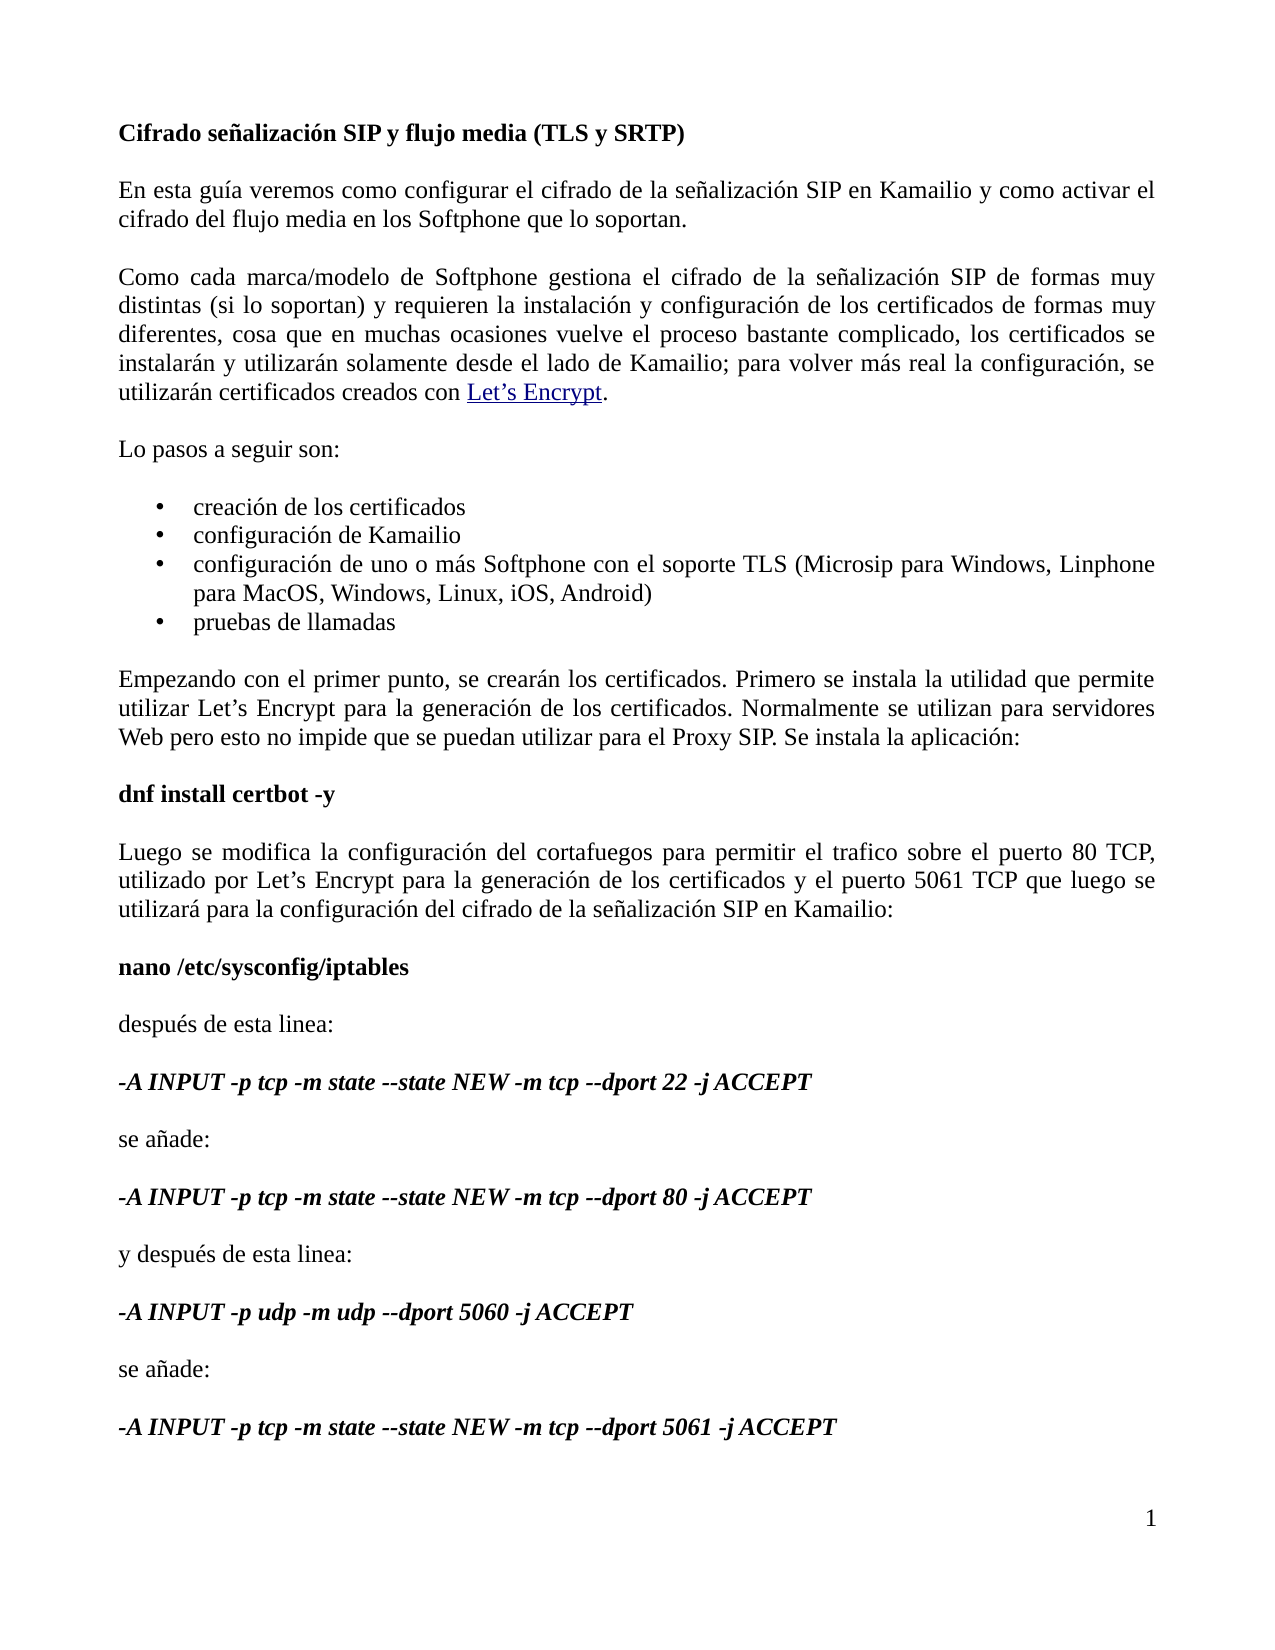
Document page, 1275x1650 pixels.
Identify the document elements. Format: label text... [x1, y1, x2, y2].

text -A INPUT -p tcp -m state --state NEW -m tcp --dport 5061 -j ACCEPT [118, 1412, 1157, 1441]
text después de esta linea: [118, 1009, 1157, 1038]
text -A INPUT -p udp -m udp --dport 5060 -j ACCEPT [118, 1297, 1157, 1326]
text se añade: [118, 1124, 1157, 1153]
text Como cada marca/modelo de Softphone gestiona el cifrado de la señalización SIP de formas muy distintas (si lo soportan) y requieren la instalación y configuración de los certificados de formas muy diferentes, cosa que en muchas ocasiones vuelve el proceso bastante complicado, los certificados se instalarán y utilizarán solamente desde el lado de Kamailio; para volver más real la configuración, se utilizarán certificados creados con Let’s Encrypt. [118, 262, 1157, 406]
text nano /etc/sysconfig/iptables [118, 952, 1157, 981]
text Cifrado señalización SIP y flujo media (TLS y SRTP) [118, 118, 1157, 147]
text En esta guía veremos como configurar el cifrado de la señalización SIP en Kamailio y como activar el cifrado del flujo media en los Softphone que lo soportan. [118, 176, 1157, 233]
text se añade: [118, 1354, 1157, 1383]
text -A INPUT -p tcp -m state --state NEW -m tcp --dport 80 -j ACCEPT [118, 1182, 1157, 1211]
list creación de los certificados [156, 492, 1157, 521]
text -A INPUT -p tcp -m state --state NEW -m tcp --dport 22 -j ACCEPT [118, 1067, 1157, 1096]
list configuración de Kamailio [156, 521, 1157, 549]
text dnf install certbot -y [118, 779, 1157, 808]
text y después de esta linea: [118, 1239, 1157, 1268]
list configuración de uno o más Softphone con el soporte TLS (Microsip para Windows, Linphone para MacOS, Windows, Linux, iOS, Android) [156, 549, 1157, 607]
text Lo pasos a seguir son: [118, 434, 1157, 463]
text Luego se modifica la configuración del cortafuegos para permitir el trafico sobre el puerto 80 TCP, utilizado por Let’s Encrypt para la generación de los certificados y el puerto 5061 TCP que luego se utilizará para la configuración del cifrado de la señalización SIP en Kamailio: [118, 837, 1157, 923]
list pruebas de llamadas [156, 607, 1157, 636]
text Empezando con el primer punto, se crearán los certificados. Primero se instala la utilidad que permite utilizar Let’s Encrypt para la generación de los certificados. Normalmente se utilizan para servidores Web pero esto no impide que se puedan utilizar para el Proxy SIP. Se instala la aplicación: [118, 664, 1157, 751]
